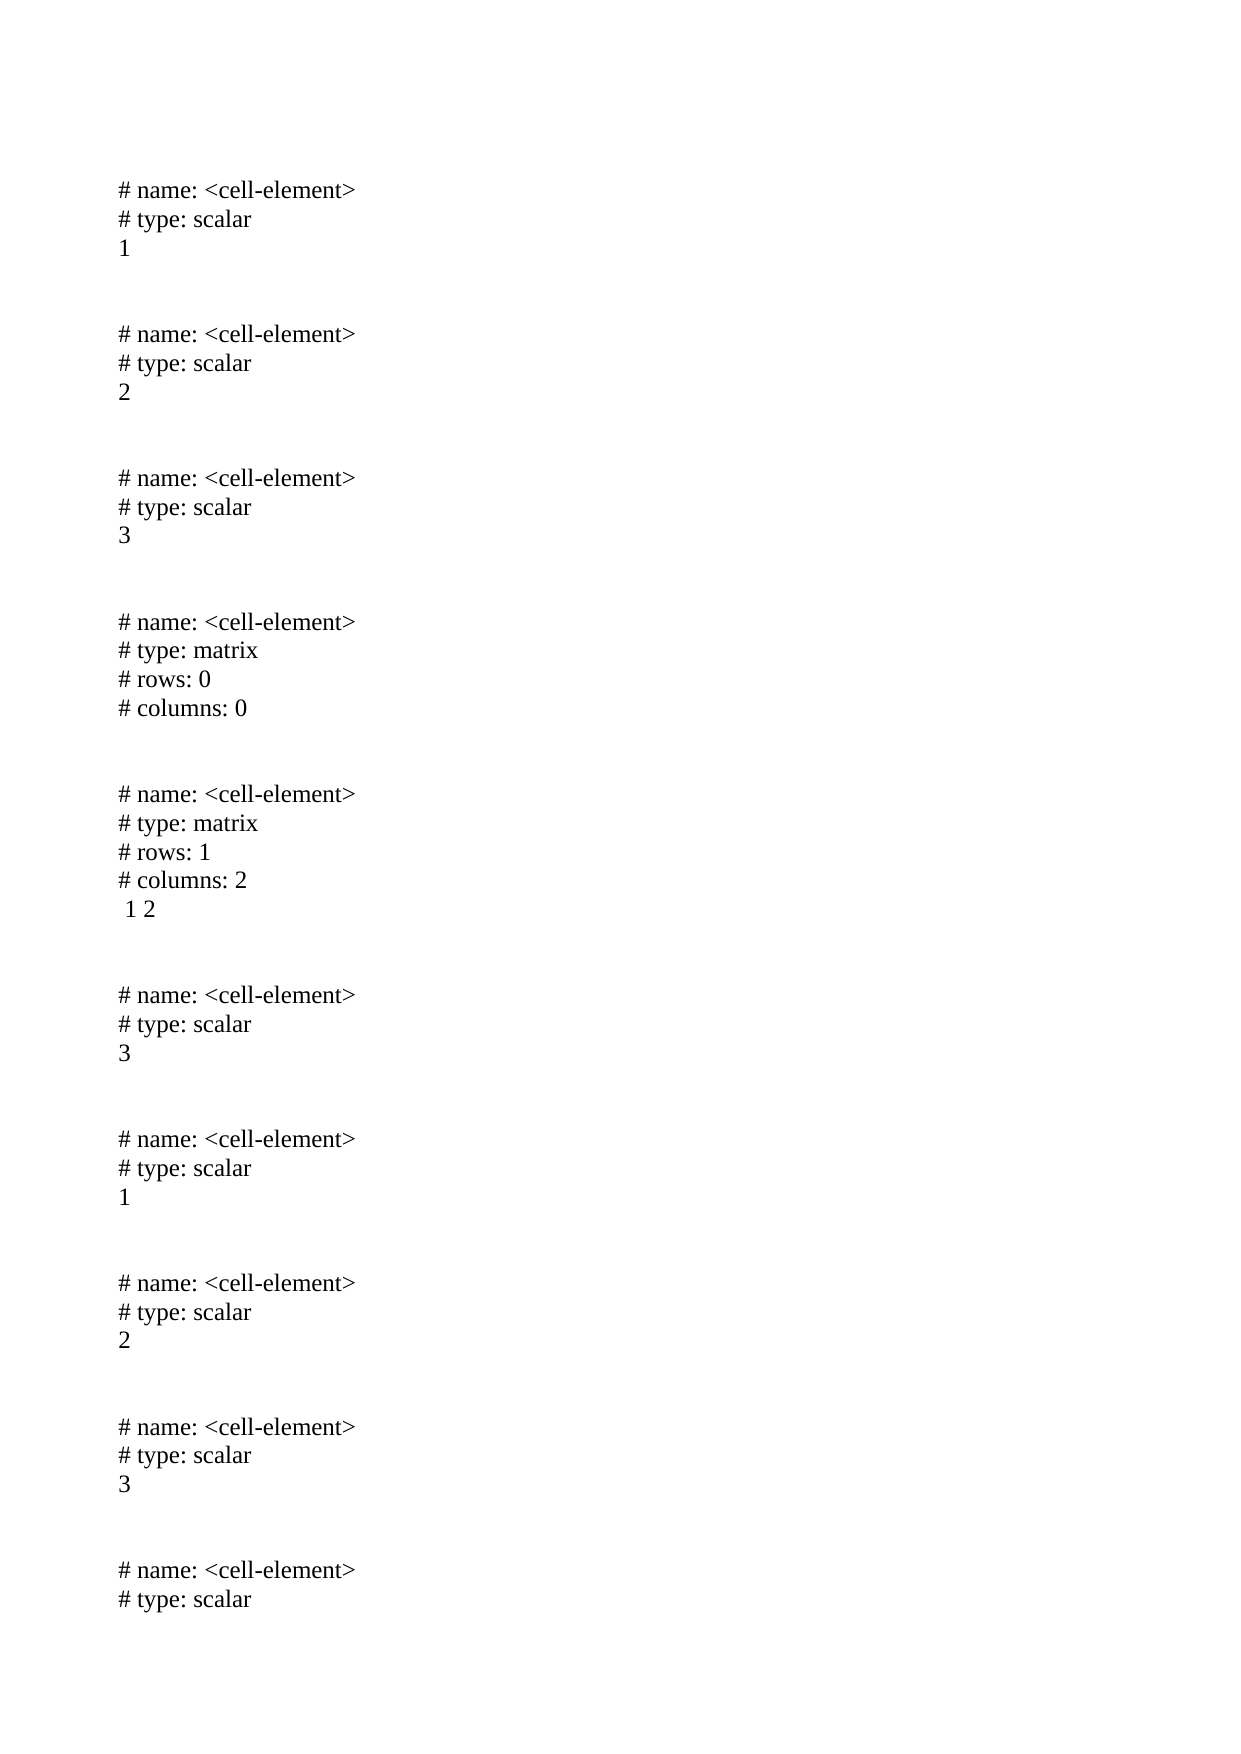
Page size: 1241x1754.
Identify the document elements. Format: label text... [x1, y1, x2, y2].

text 3 [118, 1038, 1122, 1067]
text # rows: 1 [118, 837, 1122, 866]
text # type: matrix [118, 808, 1122, 837]
text # type: matrix [118, 636, 1122, 664]
text # name: <cell-element> [118, 607, 1122, 636]
text 3 [118, 1469, 1122, 1498]
text # type: scalar [118, 348, 1122, 377]
text # type: scalar [118, 492, 1122, 521]
text # type: scalar [118, 204, 1122, 233]
text # name: <cell-element> [118, 1124, 1122, 1153]
text # type: scalar [118, 1584, 1122, 1613]
text # name: <cell-element> [118, 319, 1122, 348]
text # name: <cell-element> [118, 1556, 1122, 1584]
text 3 [118, 521, 1122, 549]
text 2 [118, 377, 1122, 406]
text 1 2 [118, 894, 1122, 923]
text # columns: 2 [118, 866, 1122, 894]
text # name: <cell-element> [118, 176, 1122, 204]
text # name: <cell-element> [118, 981, 1122, 1009]
text # columns: 0 [118, 693, 1122, 722]
text # name: <cell-element> [118, 463, 1122, 492]
text 2 [118, 1326, 1122, 1354]
text # type: scalar [118, 1009, 1122, 1038]
text # type: scalar [118, 1441, 1122, 1469]
text # name: <cell-element> [118, 1412, 1122, 1441]
text # name: <cell-element> [118, 779, 1122, 808]
text 1 [118, 233, 1122, 262]
text # type: scalar [118, 1297, 1122, 1326]
text # type: scalar [118, 1153, 1122, 1182]
text 1 [118, 1182, 1122, 1211]
text # name: <cell-element> [118, 1268, 1122, 1297]
text # rows: 0 [118, 664, 1122, 693]
